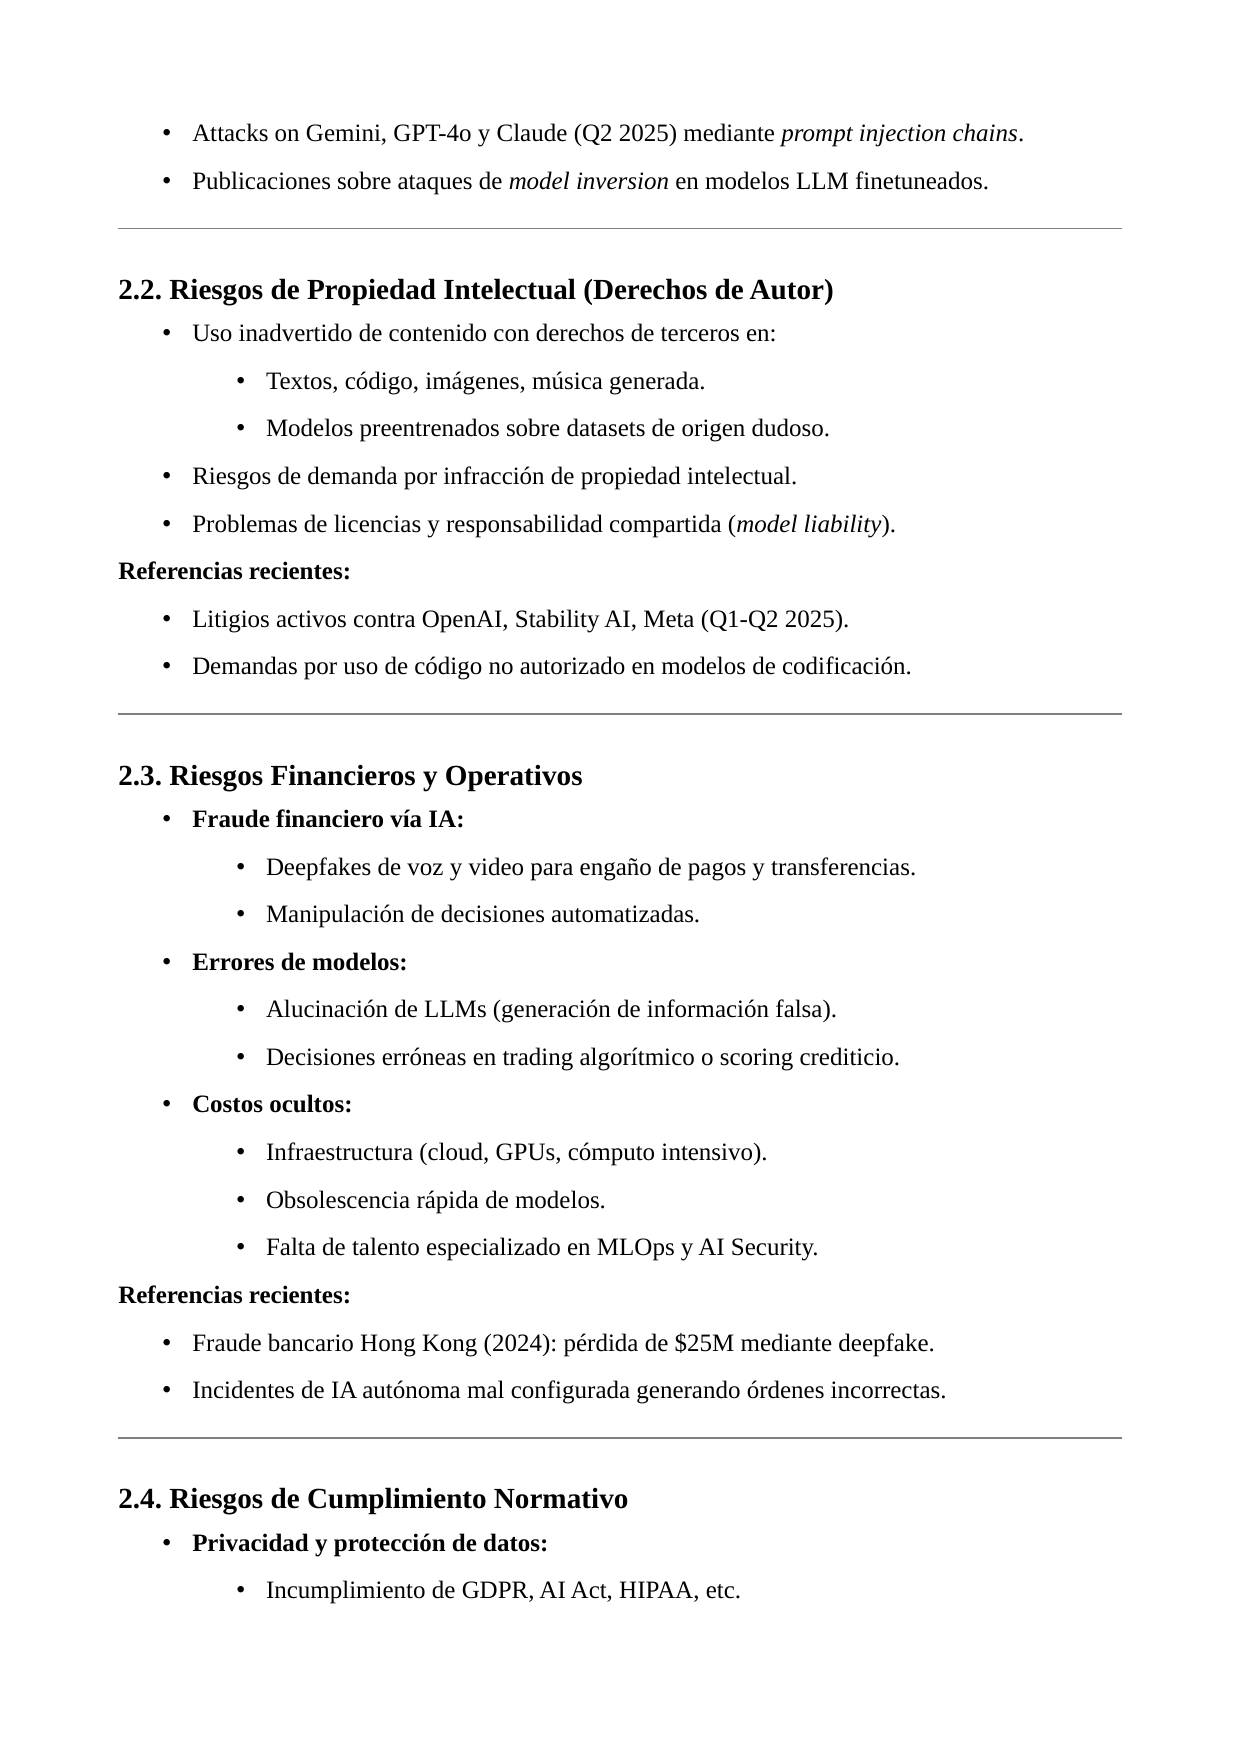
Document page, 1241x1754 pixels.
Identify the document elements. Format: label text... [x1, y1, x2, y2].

text Referencias recientes: [118, 1280, 1122, 1309]
list Falta de talento especializado en MLOps y AI Security. [236, 1232, 1122, 1261]
list Riesgos de demanda por infracción de propiedad intelectual. [162, 461, 1122, 490]
list Deepfakes de voz y video para engaño de pagos y transferencias. [236, 852, 1122, 880]
list Modelos preentrenados sobre datasets de origen dudoso. [236, 413, 1122, 442]
list Attacks on Gemini, GPT-4o y Claude (Q2 2025) mediante prompt injection chains. [162, 118, 1122, 147]
list Litigios activos contra OpenAI, Stability AI, Meta (Q1-Q2 2025). [162, 604, 1122, 633]
subtitle 2.2. Riesgos de Propiedad Intelectual (Derechos de Autor) [118, 272, 1122, 306]
list Privacidad y protección de datos: [162, 1528, 1122, 1556]
list Fraude financiero vía IA: [162, 804, 1122, 833]
list Manipulación de decisiones automatizadas. [236, 899, 1122, 928]
list Errores de modelos: [162, 947, 1122, 976]
list Alucinación de LLMs (generación de información falsa). [236, 994, 1122, 1023]
subtitle 2.4. Riesgos de Cumplimiento Normativo [118, 1482, 1122, 1515]
list Infraestructura (cloud, GPUs, cómputo intensivo). [236, 1137, 1122, 1166]
list Incumplimiento de GDPR, AI Act, HIPAA, etc. [236, 1575, 1122, 1604]
list Publicaciones sobre ataques de model inversion en modelos LLM finetuneados. [162, 166, 1122, 194]
list Demandas por uso de código no autorizado en modelos de codificación. [162, 651, 1122, 680]
list Textos, código, imágenes, música generada. [236, 366, 1122, 394]
list Fraude bancario Hong Kong (2024): pérdida de $25M mediante deepfake. [162, 1328, 1122, 1356]
text Referencias recientes: [118, 556, 1122, 585]
subtitle 2.3. Riesgos Financieros y Operativos [118, 758, 1122, 791]
list Incidentes de IA autónoma mal configurada generando órdenes incorrectas. [162, 1375, 1122, 1404]
list Uso inadvertido de contenido con derechos de terceros en: [162, 318, 1122, 347]
list Costos ocultos: [162, 1089, 1122, 1118]
list Obsolescencia rápida de modelos. [236, 1185, 1122, 1213]
list Problemas de licencias y responsabilidad compartida (model liability). [162, 509, 1122, 537]
list Decisiones erróneas en trading algorítmico o scoring crediticio. [236, 1042, 1122, 1071]
